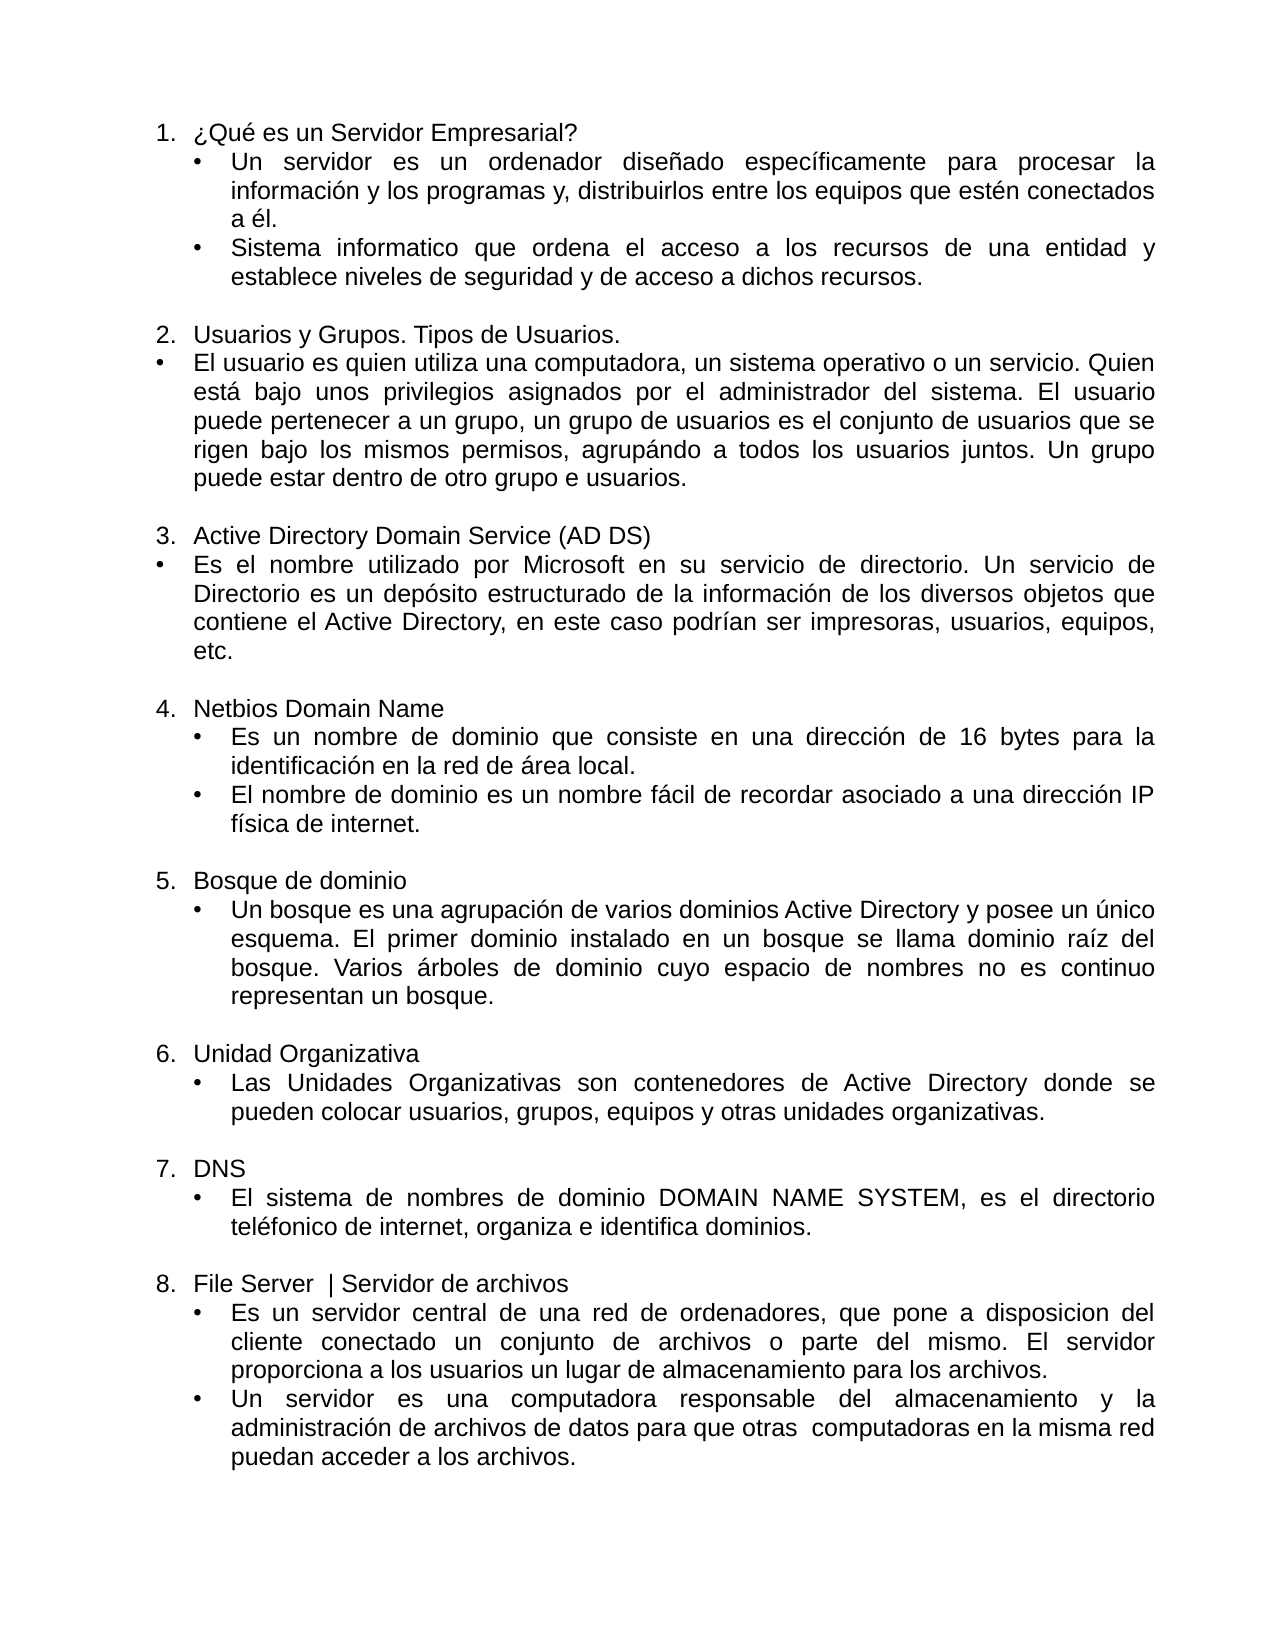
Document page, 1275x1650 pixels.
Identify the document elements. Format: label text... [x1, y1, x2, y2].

list El nombre de dominio es un nombre fácil de recordar asociado a una dirección IP física de internet. [193, 780, 1157, 837]
list Usuarios y Grupos. Tipos de Usuarios. [156, 319, 1157, 348]
list ¿Qué es un Servidor Empresarial? [156, 118, 1157, 147]
list Unidad Organizativa [156, 1039, 1157, 1068]
list Un servidor es una computadora responsable del almacenamiento y la administración de archivos de datos para que otras computadoras en la misma red puedan acceder a los archivos. [193, 1384, 1157, 1471]
list Bosque de dominio [156, 866, 1157, 895]
list Sistema informatico que ordena el acceso a los recursos de una entidad y establece niveles de seguridad y de acceso a dichos recursos. [193, 233, 1157, 291]
list El sistema de nombres de dominio DOMAIN NAME SYSTEM, es el directorio teléfonico de internet, organiza e identifica dominios. [193, 1183, 1157, 1240]
list DNS [156, 1154, 1157, 1183]
list El usuario es quien utiliza una computadora, un sistema operativo o un servicio. Quien está bajo unos privilegios asignados por el administrador del sistema. El usuario puede pertenecer a un grupo, un grupo de usuarios es el conjunto de usuarios que se rigen bajo los mismos permisos, agrupándo a todos los usuarios juntos. Un grupo puede estar dentro de otro grupo e usuarios. [156, 348, 1157, 492]
list Un bosque es una agrupación de varios dominios Active Directory y posee un único esquema. El primer dominio instalado en un bosque se llama dominio raíz del bosque. Varios árboles de dominio cuyo espacio de nombres no es continuo representan un bosque. [193, 895, 1157, 1010]
list Las Unidades Organizativas son contenedores de Active Directory donde se pueden colocar usuarios, grupos, equipos y otras unidades organizativas. [193, 1068, 1157, 1125]
list Es un servidor central de una red de ordenadores, que pone a disposicion del cliente conectado un conjunto de archivos o parte del mismo. El servidor proporciona a los usuarios un lugar de almacenamiento para los archivos. [193, 1298, 1157, 1384]
list Active Directory Domain Service (AD DS) [156, 521, 1157, 550]
list Un servidor es un ordenador diseñado específicamente para procesar la información y los programas y, distribuirlos entre los equipos que estén conectados a él. [193, 147, 1157, 233]
list Es el nombre utilizado por Microsoft en su servicio de directorio. Un servicio de Directorio es un depósito estructurado de la información de los diversos objetos que contiene el Active Directory, en este caso podrían ser impresoras, usuarios, equipos, etc. [156, 550, 1157, 665]
list Es un nombre de dominio que consiste en una dirección de 16 bytes para la identificación en la red de área local. [193, 722, 1157, 780]
list Netbios Domain Name [156, 693, 1157, 722]
list File Server | Servidor de archivos [156, 1269, 1157, 1298]
